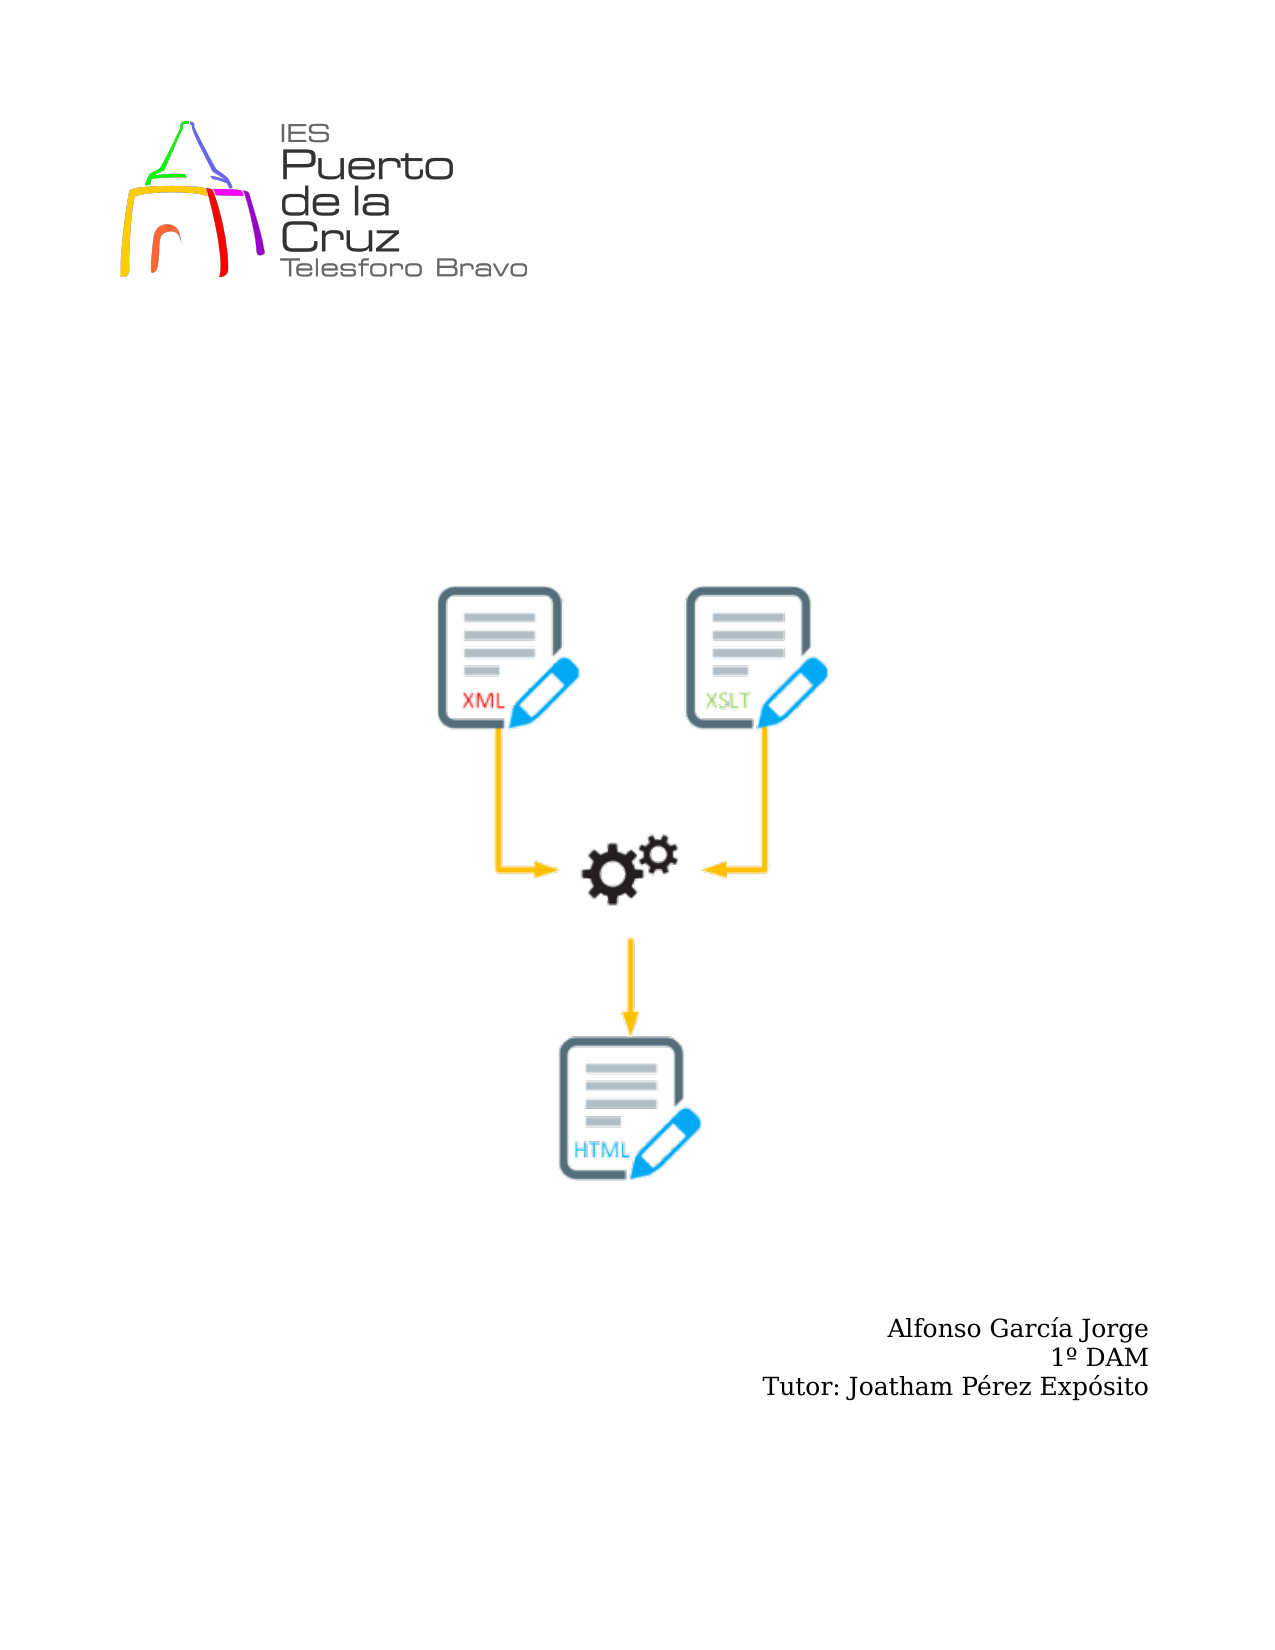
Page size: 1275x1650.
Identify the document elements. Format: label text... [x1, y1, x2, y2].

text Alfonso García Jorge [118, 1314, 1157, 1343]
text 1º DAM [118, 1343, 1157, 1372]
picture [120, 121, 527, 277]
picture [437, 586, 829, 1181]
text Tutor: Joatham Pérez Expósito [118, 1372, 1157, 1401]
